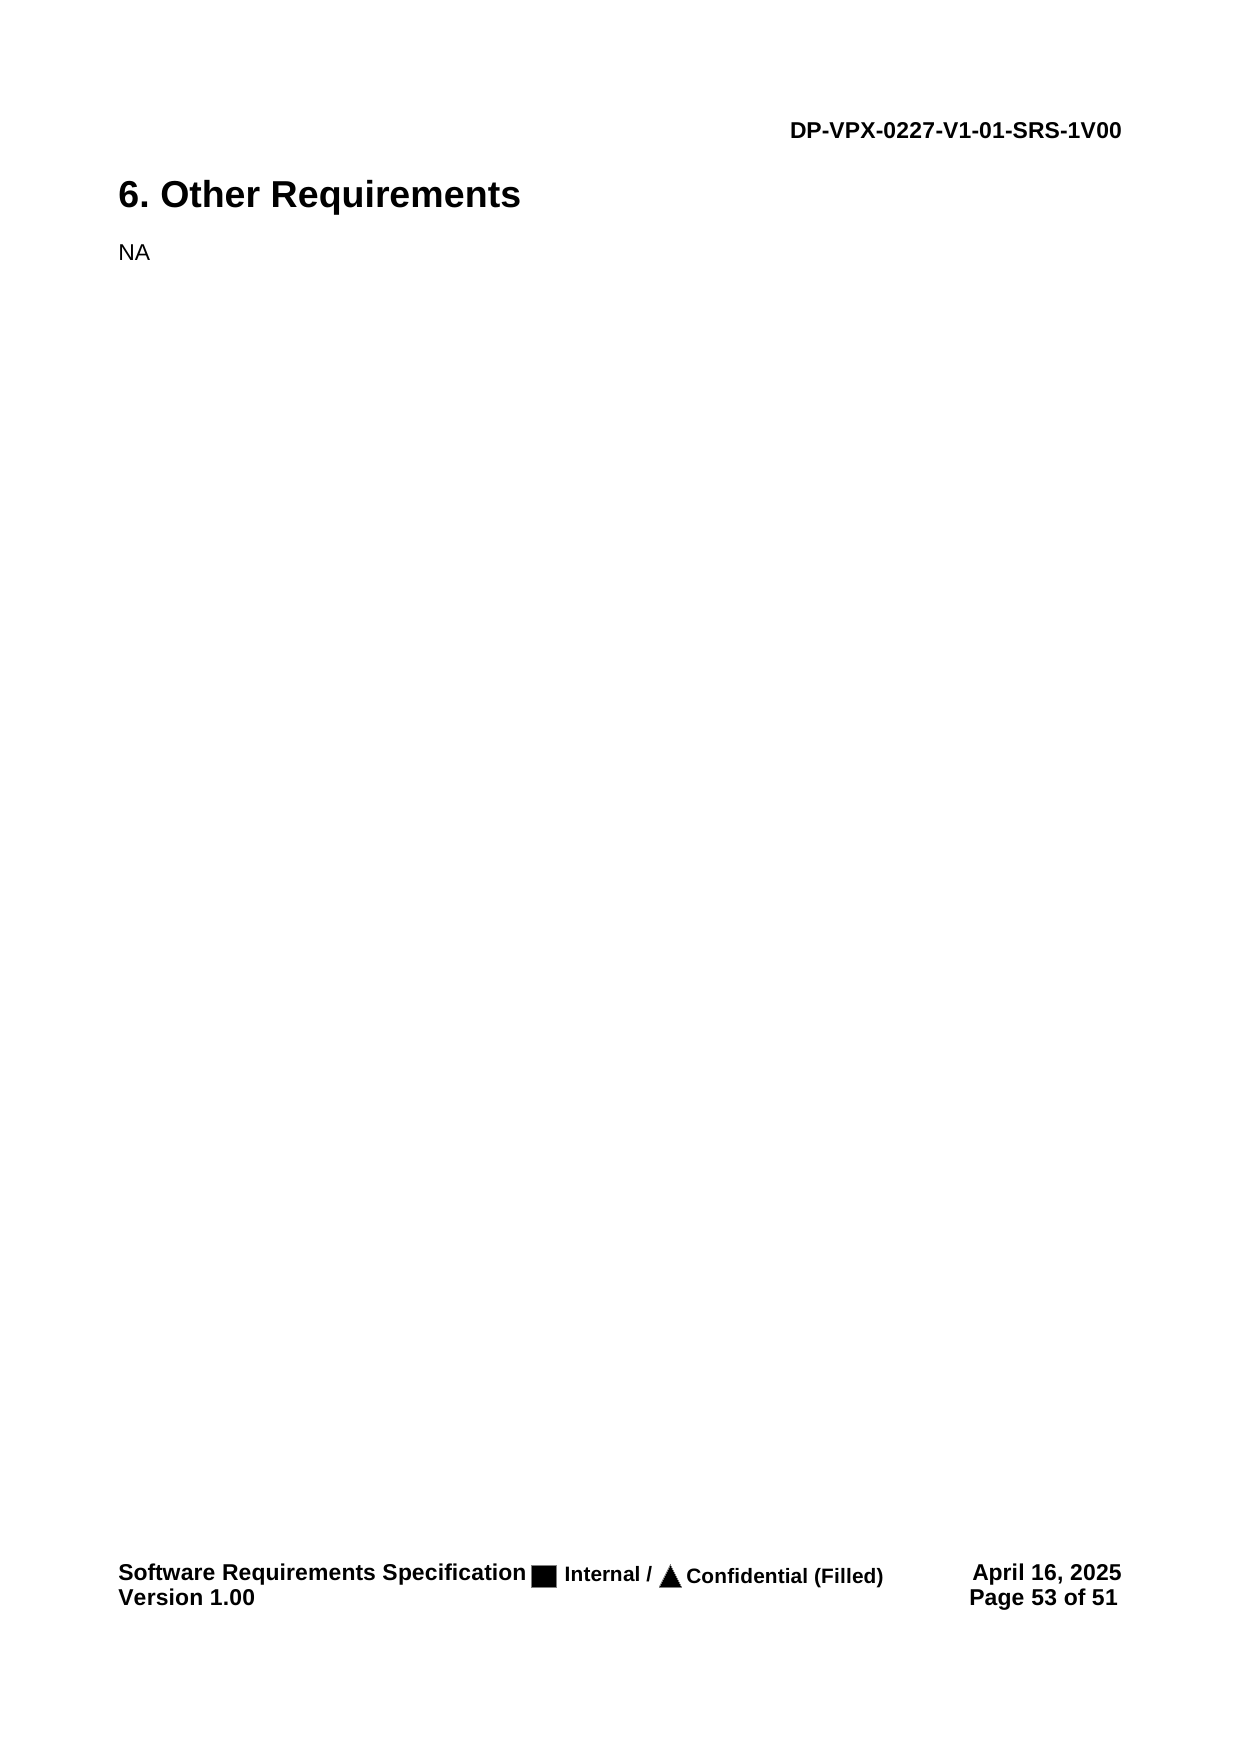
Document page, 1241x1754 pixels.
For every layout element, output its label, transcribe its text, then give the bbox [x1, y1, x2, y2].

text NA [118, 241, 1122, 266]
subtitle Other Requirements [118, 173, 1122, 216]
